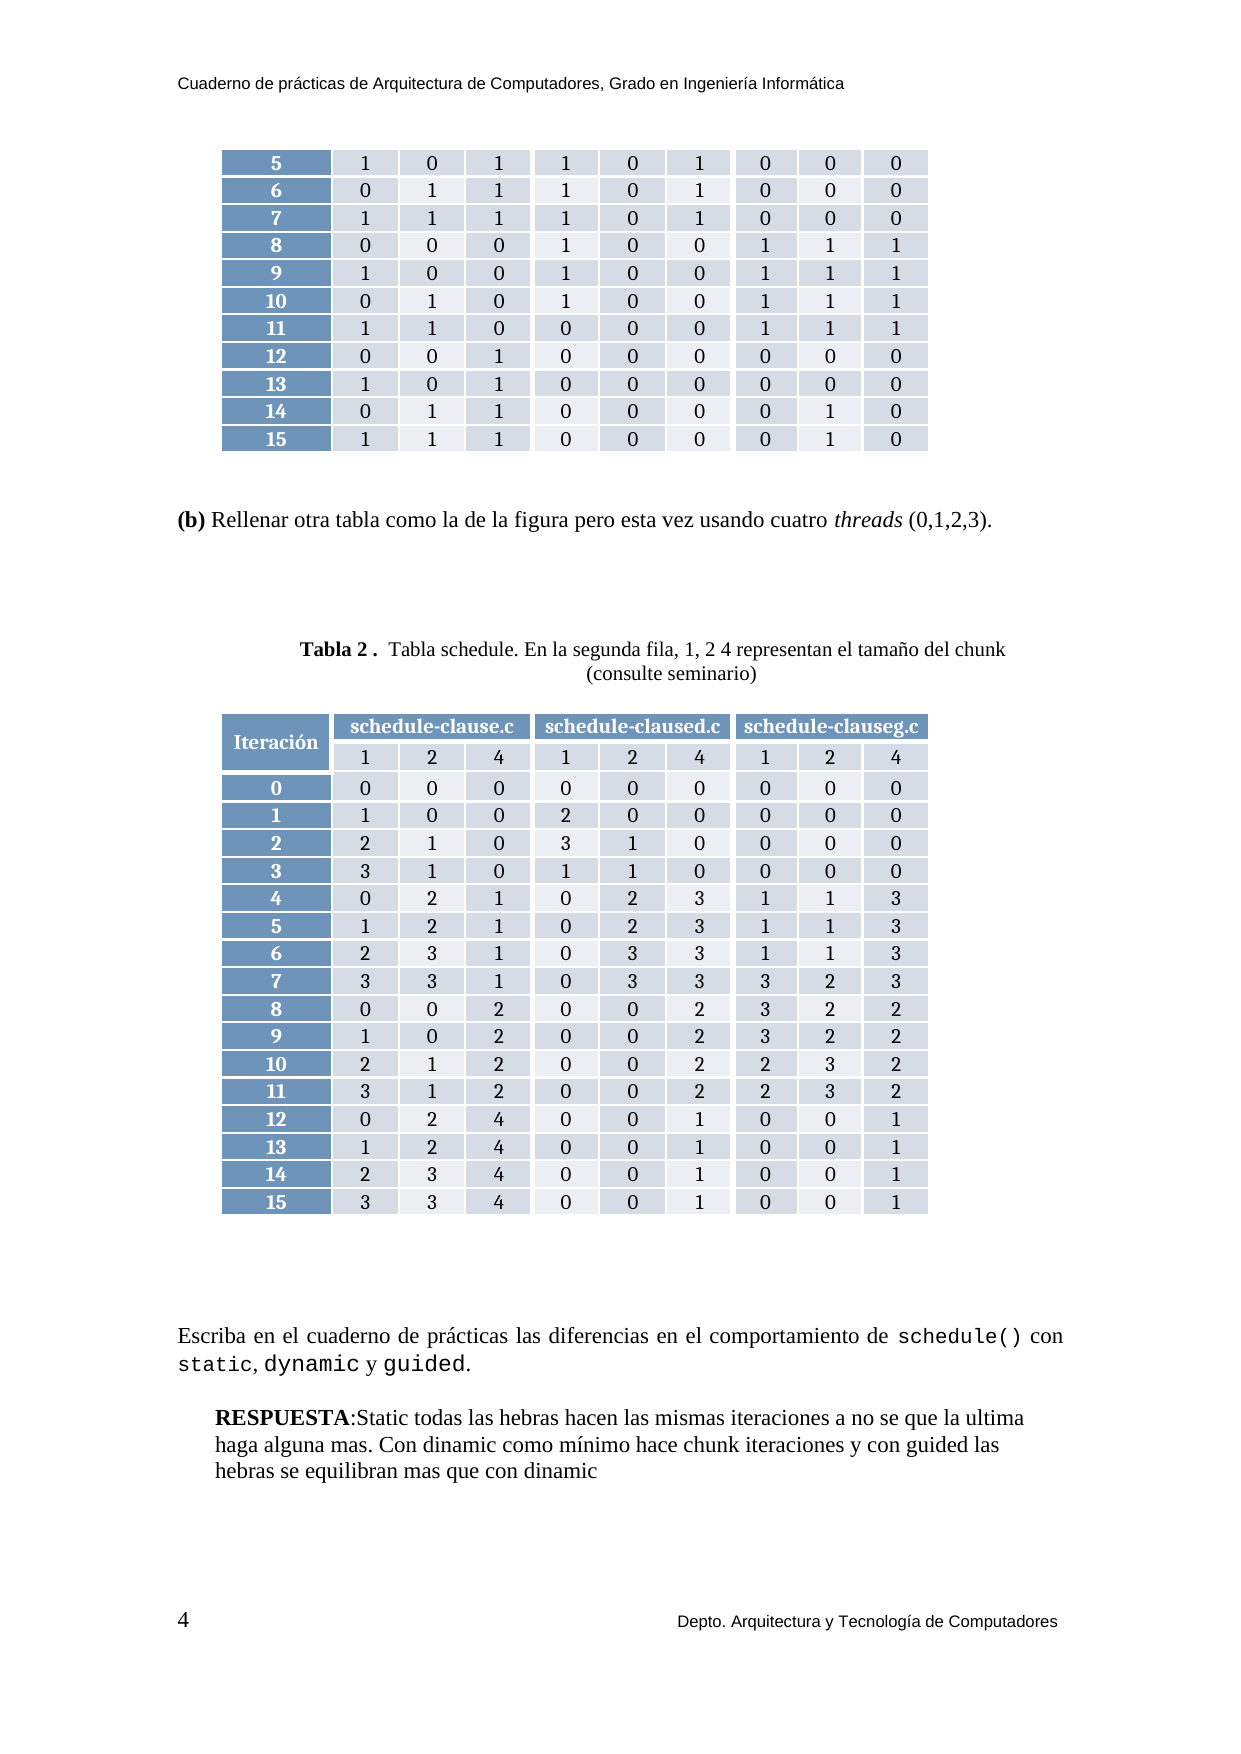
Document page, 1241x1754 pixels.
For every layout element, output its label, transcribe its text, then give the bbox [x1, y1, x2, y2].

table_cell 0 [736, 858, 797, 883]
table_cell 2 [466, 1051, 530, 1076]
list Escriba en el cuaderno de prácticas las diferencias en el comportamiento de schedule() con static, dynamic y guided. [177, 1322, 1063, 1378]
table_cell 1 [799, 913, 861, 938]
table_cell 0 [864, 178, 928, 203]
table_cell 0 [535, 398, 598, 424]
table_cell 2 [864, 996, 928, 1021]
table_cell 1 [799, 233, 861, 258]
table_cell 0 [600, 1106, 665, 1132]
table_cell 3 [799, 1079, 861, 1104]
table_cell 3 [400, 1161, 464, 1187]
table_cell 0 [600, 803, 665, 828]
table_cell 0 [600, 1189, 665, 1214]
table_cell 0 [600, 1023, 665, 1049]
table_cell 3 [333, 1189, 398, 1214]
table_cell 2 [667, 1051, 730, 1076]
table_cell 0 [535, 996, 598, 1021]
table_cell 0 [600, 426, 665, 451]
table_cell 0 [600, 150, 665, 175]
table_cell 9 [222, 1023, 331, 1049]
table_cell 1 [864, 315, 928, 341]
table_cell 0 [333, 772, 398, 800]
table_cell 1 [600, 858, 665, 883]
table_cell 2 [799, 968, 861, 994]
table_cell 1 [535, 858, 598, 883]
table_cell 10 [222, 288, 331, 313]
table_cell 0 [535, 1189, 598, 1214]
table_cell 3 [736, 1023, 797, 1049]
table_cell 1 [535, 233, 598, 258]
table_cell 3 [667, 968, 730, 994]
table_cell 0 [736, 371, 797, 396]
table_cell 1 [535, 150, 598, 175]
table_cell 0 [600, 315, 665, 341]
table_cell 1 [535, 205, 598, 231]
table_cell 0 [799, 150, 861, 175]
table_cell 0 [799, 772, 861, 800]
table_cell 1 [799, 315, 861, 341]
table_cell 0 [736, 343, 797, 368]
table_cell 0 [400, 150, 464, 175]
table_header Iteración [222, 714, 329, 770]
table_cell 0 [799, 858, 861, 883]
table_cell 2 [333, 1161, 398, 1187]
table_cell 1 [400, 205, 464, 231]
table_cell 1 [535, 288, 598, 313]
table_cell 0 [600, 1079, 665, 1104]
table_cell 0 [333, 178, 398, 203]
table_cell 3 [600, 941, 665, 966]
table_header Tabla schedule. En la segunda fila, 1, 2 4 representan el tamaño del chunk (consulte seminario) [177, 612, 1053, 685]
table_cell 14 [222, 1161, 331, 1187]
table_cell 0 [466, 315, 530, 341]
table_cell 0 [333, 398, 398, 424]
table_cell 0 [535, 343, 598, 368]
table_cell 1 [535, 744, 598, 770]
table_cell 2 [400, 1106, 464, 1132]
table_cell 2 [600, 913, 665, 938]
table_cell 0 [799, 1106, 861, 1132]
table_cell 1 [667, 1161, 730, 1187]
table_cell 1 [667, 150, 730, 175]
table_cell 0 [600, 1161, 665, 1187]
table_cell 0 [864, 343, 928, 368]
table_cell 1 [466, 968, 530, 994]
table_cell 1 [333, 426, 398, 451]
table_cell 1 [466, 398, 530, 424]
table_cell 0 [535, 1023, 598, 1049]
table_cell 0 [864, 772, 928, 800]
table_cell 0 [535, 772, 598, 800]
table_cell 1 [736, 288, 797, 313]
table_cell 2 [400, 1134, 464, 1159]
table_cell 7 [222, 205, 331, 231]
table_cell 0 [799, 343, 861, 368]
table_cell 1 [466, 371, 530, 396]
table_cell 2 [466, 996, 530, 1021]
table_cell 0 [400, 772, 464, 800]
table_cell 1 [799, 885, 861, 911]
table_cell 0 [600, 371, 665, 396]
table_cell 2 [864, 1023, 928, 1049]
table_cell 0 [400, 371, 464, 396]
table_cell 1 [535, 260, 598, 286]
table_cell 1 [400, 288, 464, 313]
table_cell 0 [400, 803, 464, 828]
table_cell 1 [864, 1134, 928, 1159]
table_cell 4 [222, 885, 331, 911]
table_cell 3 [799, 1051, 861, 1076]
table_cell 0 [736, 1189, 797, 1214]
table_cell 2 [400, 744, 464, 770]
table_cell 0 [667, 315, 730, 341]
table_cell 0 [799, 1134, 861, 1159]
table_cell 0 [864, 398, 928, 424]
table_cell 2 [667, 1079, 730, 1104]
table_cell 2 [466, 1023, 530, 1049]
table_cell 0 [535, 968, 598, 994]
table_cell 0 [667, 371, 730, 396]
table_cell 0 [333, 233, 398, 258]
table_cell 10 [222, 1051, 331, 1076]
table_cell 1 [466, 913, 530, 938]
table_cell 0 [466, 260, 530, 286]
table_cell 0 [799, 205, 861, 231]
table_cell 1 [333, 260, 398, 286]
table_cell 3 [333, 858, 398, 883]
table_cell 1 [333, 913, 398, 938]
table_cell 0 [736, 772, 797, 800]
table_cell 0 [466, 858, 530, 883]
table_cell 8 [222, 233, 331, 258]
table_cell 0 [466, 830, 530, 856]
table_cell 1 [667, 1189, 730, 1214]
table_cell 3 [736, 968, 797, 994]
table_cell 2 [864, 1051, 928, 1076]
table_cell 3 [333, 968, 398, 994]
table_cell 0 [333, 996, 398, 1021]
table_cell 0 [799, 1161, 861, 1187]
table_cell 0 [535, 1079, 598, 1104]
table_header schedule-clauseg.c [736, 714, 928, 739]
table_cell 0 [799, 803, 861, 828]
table_cell 1 [466, 885, 530, 911]
table_cell 2 [799, 744, 861, 770]
table_cell 0 [736, 178, 797, 203]
table_cell 0 [736, 398, 797, 424]
table_cell 8 [222, 996, 331, 1021]
table_cell 1 [799, 941, 861, 966]
table_cell 6 [222, 941, 331, 966]
table_cell 1 [400, 315, 464, 341]
table_cell 3 [400, 941, 464, 966]
table_cell 1 [736, 233, 797, 258]
table_cell 1 [466, 150, 530, 175]
table_cell 2 [736, 1079, 797, 1104]
table_cell 2 [400, 913, 464, 938]
table_cell 11 [222, 1079, 331, 1104]
table_cell 0 [333, 343, 398, 368]
table_cell 4 [466, 1161, 530, 1187]
table_cell 3 [535, 830, 598, 856]
table_cell 1 [864, 233, 928, 258]
table_cell 2 [333, 941, 398, 966]
table_cell 0 [535, 315, 598, 341]
table_cell 0 [535, 1161, 598, 1187]
table_cell 1 [864, 260, 928, 286]
table_cell 1 [736, 260, 797, 286]
table_header schedule-claused.c [535, 714, 730, 739]
table_cell 0 [736, 830, 797, 856]
table_cell 4 [466, 744, 530, 770]
table_cell 0 [667, 772, 730, 800]
table_cell 0 [864, 426, 928, 451]
table_cell 3 [667, 913, 730, 938]
table_cell 3 [400, 968, 464, 994]
table_cell 3 [222, 858, 331, 883]
table_cell 6 [222, 178, 331, 203]
table_cell 1 [736, 941, 797, 966]
table_cell 3 [736, 996, 797, 1021]
table_cell 2 [600, 885, 665, 911]
table_cell 14 [222, 398, 331, 424]
table_cell 0 [667, 830, 730, 856]
table_cell 2 [333, 1051, 398, 1076]
table_cell 15 [222, 426, 331, 451]
table_cell 0 [600, 996, 665, 1021]
table_cell 0 [600, 178, 665, 203]
table_cell 1 [333, 315, 398, 341]
text (b) Rellenar otra tabla como la de la figura pero esta vez usando cuatro threads (0,1,2,3). [177, 506, 1063, 533]
table_cell 1 [799, 288, 861, 313]
table_cell 0 [535, 885, 598, 911]
table_cell 0 [667, 343, 730, 368]
table_cell 1 [667, 178, 730, 203]
table_cell 2 [535, 803, 598, 828]
table_cell 1 [864, 1106, 928, 1132]
table_cell 0 [400, 343, 464, 368]
table_cell 5 [222, 150, 331, 175]
table_cell 3 [333, 1079, 398, 1104]
table_cell 0 [400, 233, 464, 258]
table_cell 3 [864, 885, 928, 911]
table_cell 0 [466, 772, 530, 800]
table_cell 2 [667, 996, 730, 1021]
table_cell 1 [466, 343, 530, 368]
table_cell 0 [736, 1161, 797, 1187]
table_cell 0 [864, 371, 928, 396]
table_cell 0 [466, 233, 530, 258]
table_cell 0 [535, 1051, 598, 1076]
table_cell 1 [466, 178, 530, 203]
table_cell 2 [864, 1079, 928, 1104]
table_cell 0 [600, 1051, 665, 1076]
table_cell 1 [466, 205, 530, 231]
table_cell 1 [400, 426, 464, 451]
table_cell 1 [736, 913, 797, 938]
table_cell 1 [736, 885, 797, 911]
table_cell 3 [400, 1189, 464, 1214]
table_cell 2 [736, 1051, 797, 1076]
table_cell 12 [222, 1106, 331, 1132]
table_cell 0 [600, 260, 665, 286]
table_cell 0 [600, 233, 665, 258]
table_cell 0 [799, 178, 861, 203]
table_cell 0 [333, 288, 398, 313]
table_cell 4 [466, 1134, 530, 1159]
table_cell 0 [736, 150, 797, 175]
table_cell 3 [667, 941, 730, 966]
table_cell 0 [400, 260, 464, 286]
table_cell 2 [400, 885, 464, 911]
table_cell 0 [736, 803, 797, 828]
table_cell 2 [667, 1023, 730, 1049]
table_cell 12 [222, 343, 331, 368]
table_cell 4 [466, 1189, 530, 1214]
table_cell 1 [864, 288, 928, 313]
table_cell 0 [600, 772, 665, 800]
table_cell 1 [400, 1079, 464, 1104]
table_cell 0 [736, 426, 797, 451]
table_cell 1 [333, 150, 398, 175]
table_header schedule-clause.c [334, 714, 530, 739]
table_cell 0 [535, 1106, 598, 1132]
table_cell 0 [535, 941, 598, 966]
table_cell 1 [864, 1161, 928, 1187]
table_cell 1 [799, 398, 861, 424]
table_cell 1 [222, 803, 331, 828]
table_cell 2 [799, 1023, 861, 1049]
table_cell 0 [466, 803, 530, 828]
table_cell 0 [333, 1106, 398, 1132]
table_cell 1 [400, 830, 464, 856]
table_cell 0 [736, 1106, 797, 1132]
table_cell 0 [736, 205, 797, 231]
table_cell 2 [333, 830, 398, 856]
table_cell 0 [864, 205, 928, 231]
table_cell 1 [333, 1134, 398, 1159]
table_cell 0 [535, 1134, 598, 1159]
table_cell 3 [864, 913, 928, 938]
table_cell 0 [864, 830, 928, 856]
table_cell 1 [400, 858, 464, 883]
text RESPUESTA:Static todas las hebras hacen las mismas iteraciones a no se que la ultima haga alguna mas. Con dinamic como mínimo hace chunk iteraciones y con guided las hebras se equilibran mas que con dinamic [215, 1404, 1063, 1483]
table_cell 9 [222, 260, 331, 286]
table_cell 3 [864, 968, 928, 994]
table_cell 2 [600, 744, 665, 770]
table_cell 0 [667, 858, 730, 883]
table_cell 2 [466, 1079, 530, 1104]
table_cell 1 [400, 1051, 464, 1076]
table_cell 0 [535, 371, 598, 396]
table_cell 0 [535, 913, 598, 938]
table_cell 15 [222, 1189, 331, 1214]
table_cell 0 [400, 996, 464, 1021]
table_cell 0 [667, 288, 730, 313]
table_cell 0 [400, 1023, 464, 1049]
table_cell 0 [864, 803, 928, 828]
table_cell 0 [799, 371, 861, 396]
table_cell 1 [736, 315, 797, 341]
table_cell 3 [600, 968, 665, 994]
table_cell 0 [535, 426, 598, 451]
table_cell 1 [333, 205, 398, 231]
table_cell 0 [667, 233, 730, 258]
table_cell 1 [333, 1023, 398, 1049]
table_cell 0 [600, 343, 665, 368]
table_cell 1 [667, 1106, 730, 1132]
table_cell 7 [222, 968, 331, 994]
table_cell 1 [333, 371, 398, 396]
table_cell 4 [864, 744, 928, 770]
table_cell 0 [600, 205, 665, 231]
table_cell 0 [667, 426, 730, 451]
table_cell 1 [466, 426, 530, 451]
table_cell 11 [222, 315, 331, 341]
table_cell 0 [333, 885, 398, 911]
table_cell 13 [222, 1134, 331, 1159]
table_cell [177, 685, 1053, 711]
table_cell 5 [222, 913, 331, 938]
table_cell 1 [799, 426, 861, 451]
table_cell 0 [864, 150, 928, 175]
table_cell 0 [600, 288, 665, 313]
table_cell 0 [799, 830, 861, 856]
table_cell 1 [864, 1189, 928, 1214]
table_cell 3 [667, 885, 730, 911]
table_cell 1 [667, 205, 730, 231]
table_cell 1 [333, 803, 398, 828]
table_cell 0 [600, 398, 665, 424]
table_cell 2 [222, 830, 331, 856]
table_cell 13 [222, 371, 331, 396]
table_cell 1 [466, 941, 530, 966]
table_cell 3 [864, 941, 928, 966]
table_cell 0 [667, 260, 730, 286]
table_cell 0 [667, 398, 730, 424]
table_cell 0 [600, 1134, 665, 1159]
table_cell 1 [736, 744, 797, 770]
table_cell 2 [799, 996, 861, 1021]
table_cell 1 [600, 830, 665, 856]
table_cell 1 [400, 398, 464, 424]
table_cell 0 [736, 1134, 797, 1159]
table_cell 0 [799, 1189, 861, 1214]
table_cell 0 [222, 775, 331, 800]
table_cell 1 [400, 178, 464, 203]
table_cell 1 [334, 744, 398, 770]
table_cell 4 [466, 1106, 530, 1132]
table_cell 0 [864, 858, 928, 883]
table_cell 0 [466, 288, 530, 313]
table_cell 0 [667, 803, 730, 828]
table_cell 4 [667, 744, 730, 770]
table_cell 1 [667, 1134, 730, 1159]
table_cell 1 [535, 178, 598, 203]
table_cell 1 [799, 260, 861, 286]
